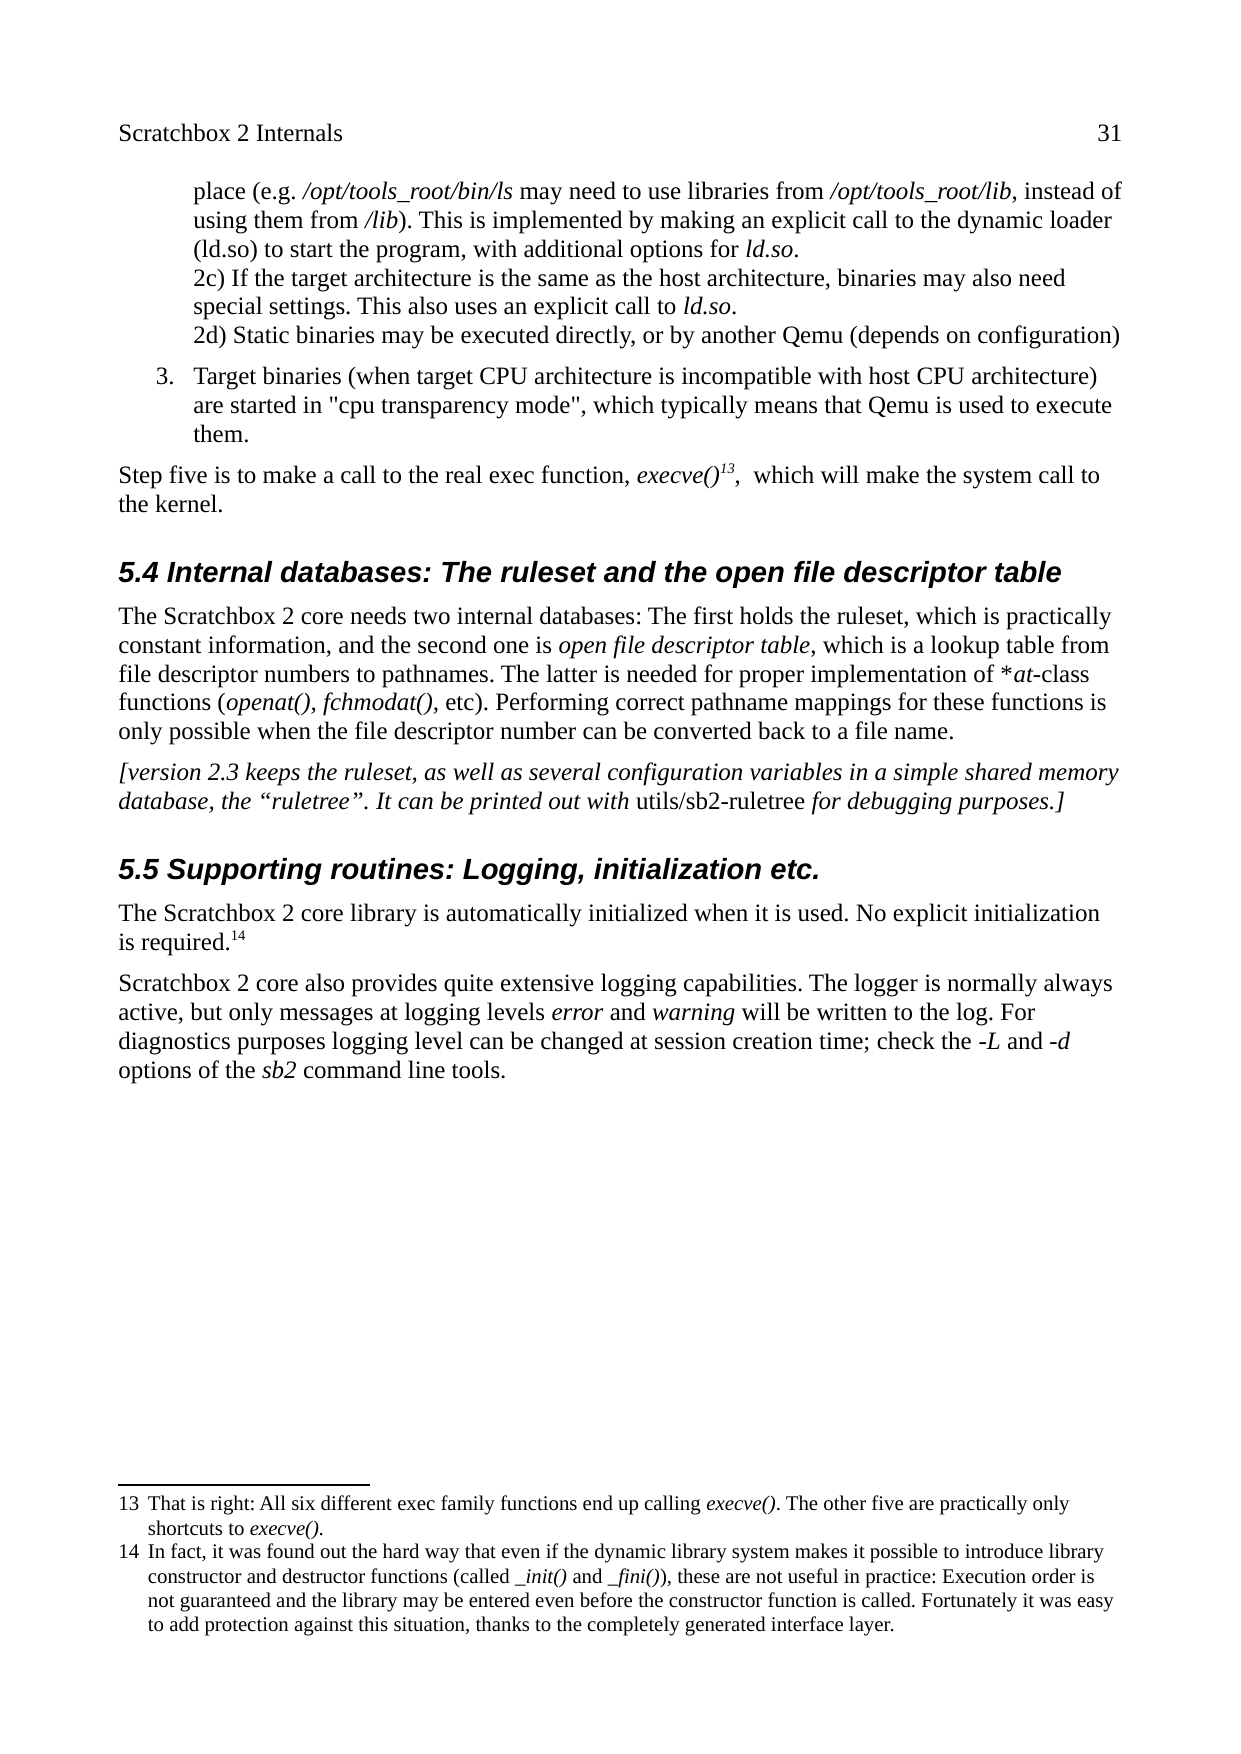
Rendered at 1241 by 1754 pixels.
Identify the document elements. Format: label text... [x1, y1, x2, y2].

text Scratchbox 2 core also provides quite extensive logging capabilities. The logger is normally always active, but only messages at logging levels error and warning will be written to the log. For diagnostics purposes logging level can be changed at session creation time; check the -L and -d options of the sb2 command line tools. [118, 968, 1122, 1083]
text The Scratchbox 2 core needs two internal databases: The first holds the ruleset, which is practically constant information, and the second one is open file descriptor table, which is a lookup table from file descriptor numbers to pathnames. The latter is needed for proper implementation of *at-class functions (openat(), fchmodat(), etc). Performing correct pathname mappings for these functions is only possible when the file descriptor number can be converted back to a file name. [118, 601, 1122, 745]
subtitle 5.5 Supporting routines: Logging, initialization etc. [118, 852, 1122, 886]
text Step five is to make a call to the real exec function, execve(), which will make the system call to the kernel. [118, 460, 1122, 518]
text The Scratchbox 2 core library is automatically initialized when it is used. No explicit initialization is required. [118, 898, 1122, 956]
subtitle 5.4 Internal databases: The ruleset and the open file descriptor table [118, 555, 1122, 589]
list place (e.g. /opt/tools_root/bin/ls may need to use libraries from /opt/tools_root/lib, instead of using them from /lib). This is implemented by making an explicit call to the dynamic loader (ld.so) to start the program, with additional options for ld.so. 2c) If the target architecture is the same as the host architecture, binaries may also need special settings. This also uses an explicit call to ld.so. 2d) Static binaries may be executed directly, or by another Qemu (depends on configuration) [156, 176, 1122, 349]
text That is right: All six different exec family functions end up calling execve(). The other five are practically only shortcuts to execve(). [118, 1491, 1122, 1539]
list Target binaries (when target CPU architecture is incompatible with host CPU architecture) are started in "cpu transparency mode", which typically means that Qemu is used to execute them. [156, 361, 1122, 448]
text In fact, it was found out the hard way that even if the dynamic library system makes it possible to introduce library constructor and destructor functions (called _init() and _fini()), these are not useful in practice: Execution order is not guaranteed and the library may be entered even before the constructor function is called. Fortunately it was easy to add protection against this situation, thanks to the completely generated interface layer. [118, 1539, 1122, 1636]
text [version 2.3 keeps the ruleset, as well as several configuration variables in a simple shared memory database, the “ruletree”. It can be printed out with utils/sb2-ruletree for debugging purposes.] [118, 757, 1122, 815]
